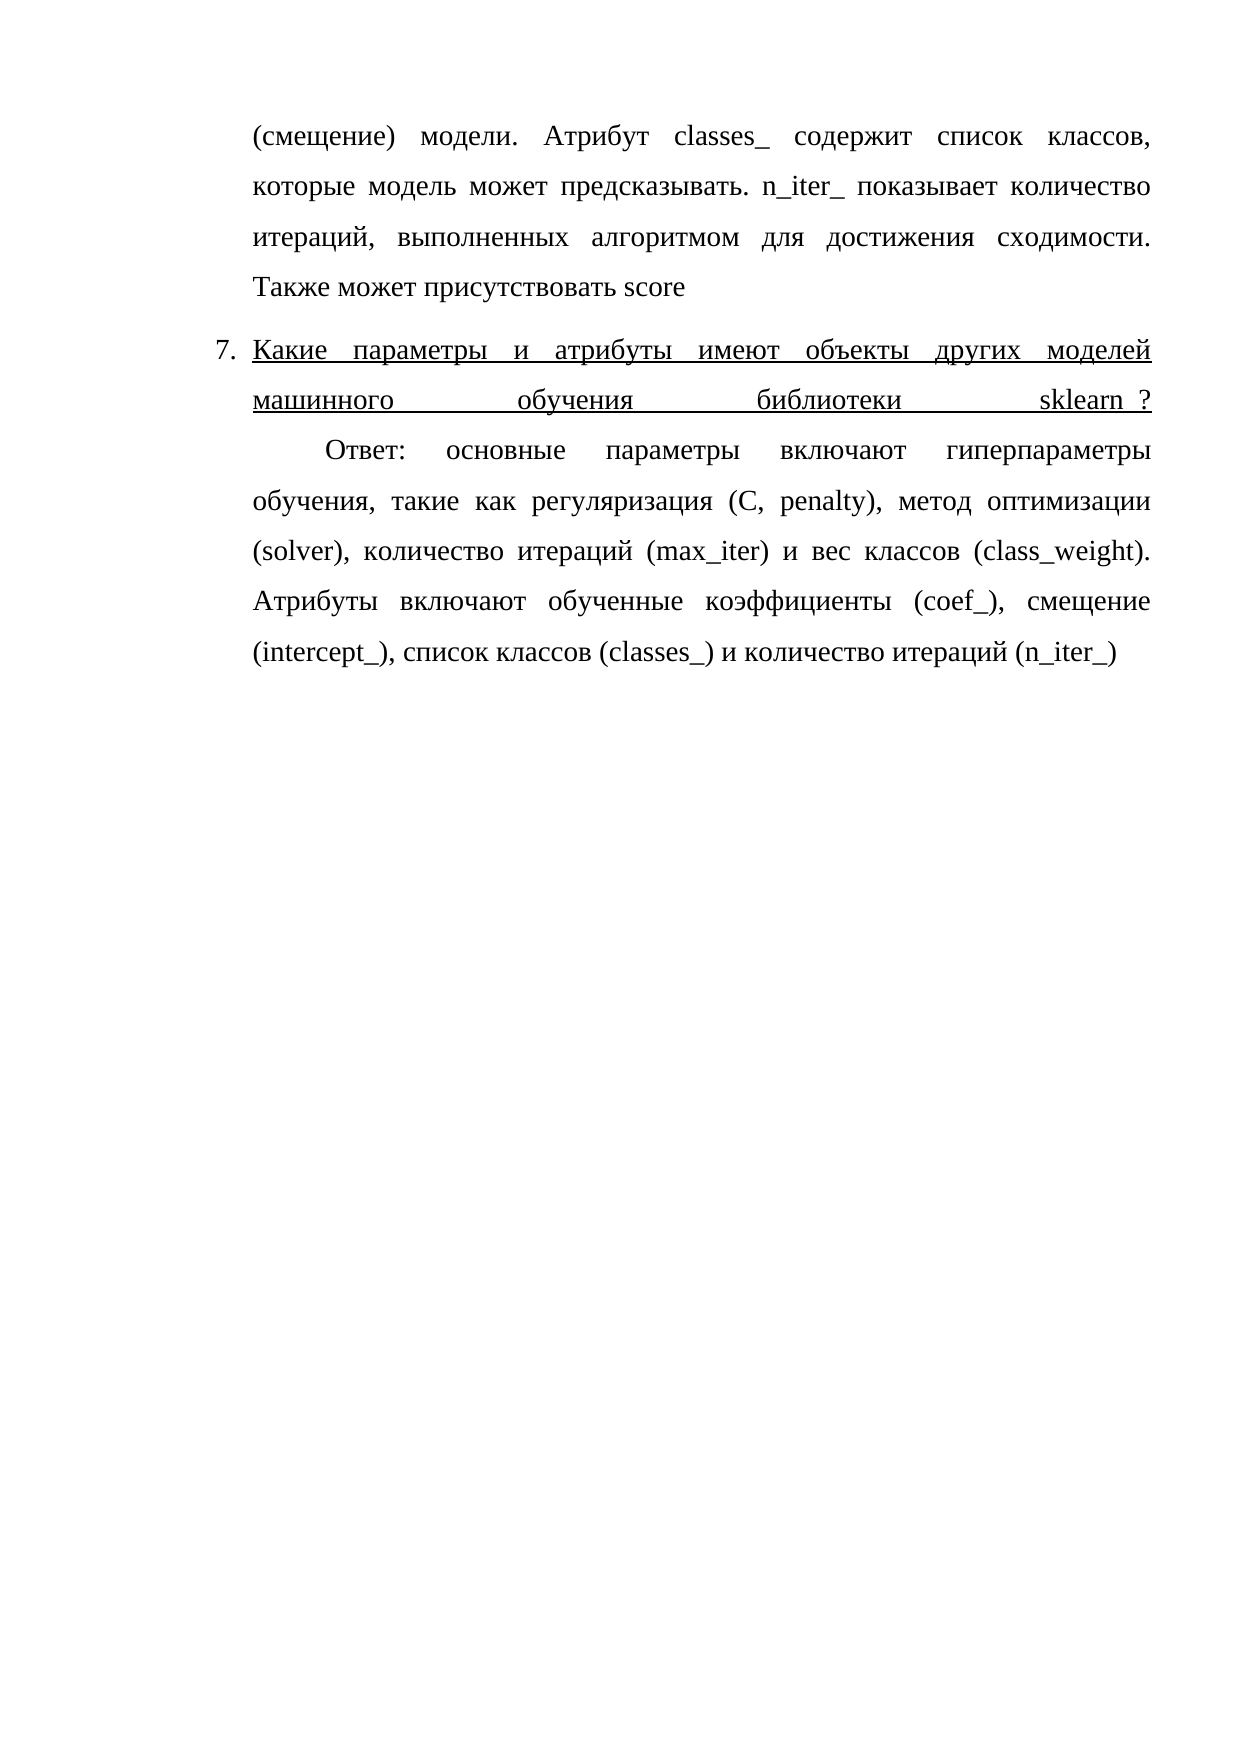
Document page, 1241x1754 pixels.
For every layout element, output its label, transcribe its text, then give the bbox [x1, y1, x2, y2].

list (смещение) модели. Атрибут classes_ содержит список классов, которые модель может предсказывать. n_iter_ показывает количество итераций, выполненных алгоритмом для достижения сходимости. Также может присутствовать score [215, 118, 1152, 303]
list Какие параметры и атрибуты имеют объекты других моделей машинного обучения библиотеки _sklearn_? Ответ: основные параметры включают гиперпараметры обучения, такие как регуляризация (C, penalty), метод оптимизации (solver), количество итераций (max_iter) и вес классов (class_weight). Атрибуты включают обученные коэффициенты (coef_), смещение (intercept_), список классов (classes_) и количество итераций (n_iter_) [215, 332, 1152, 667]
